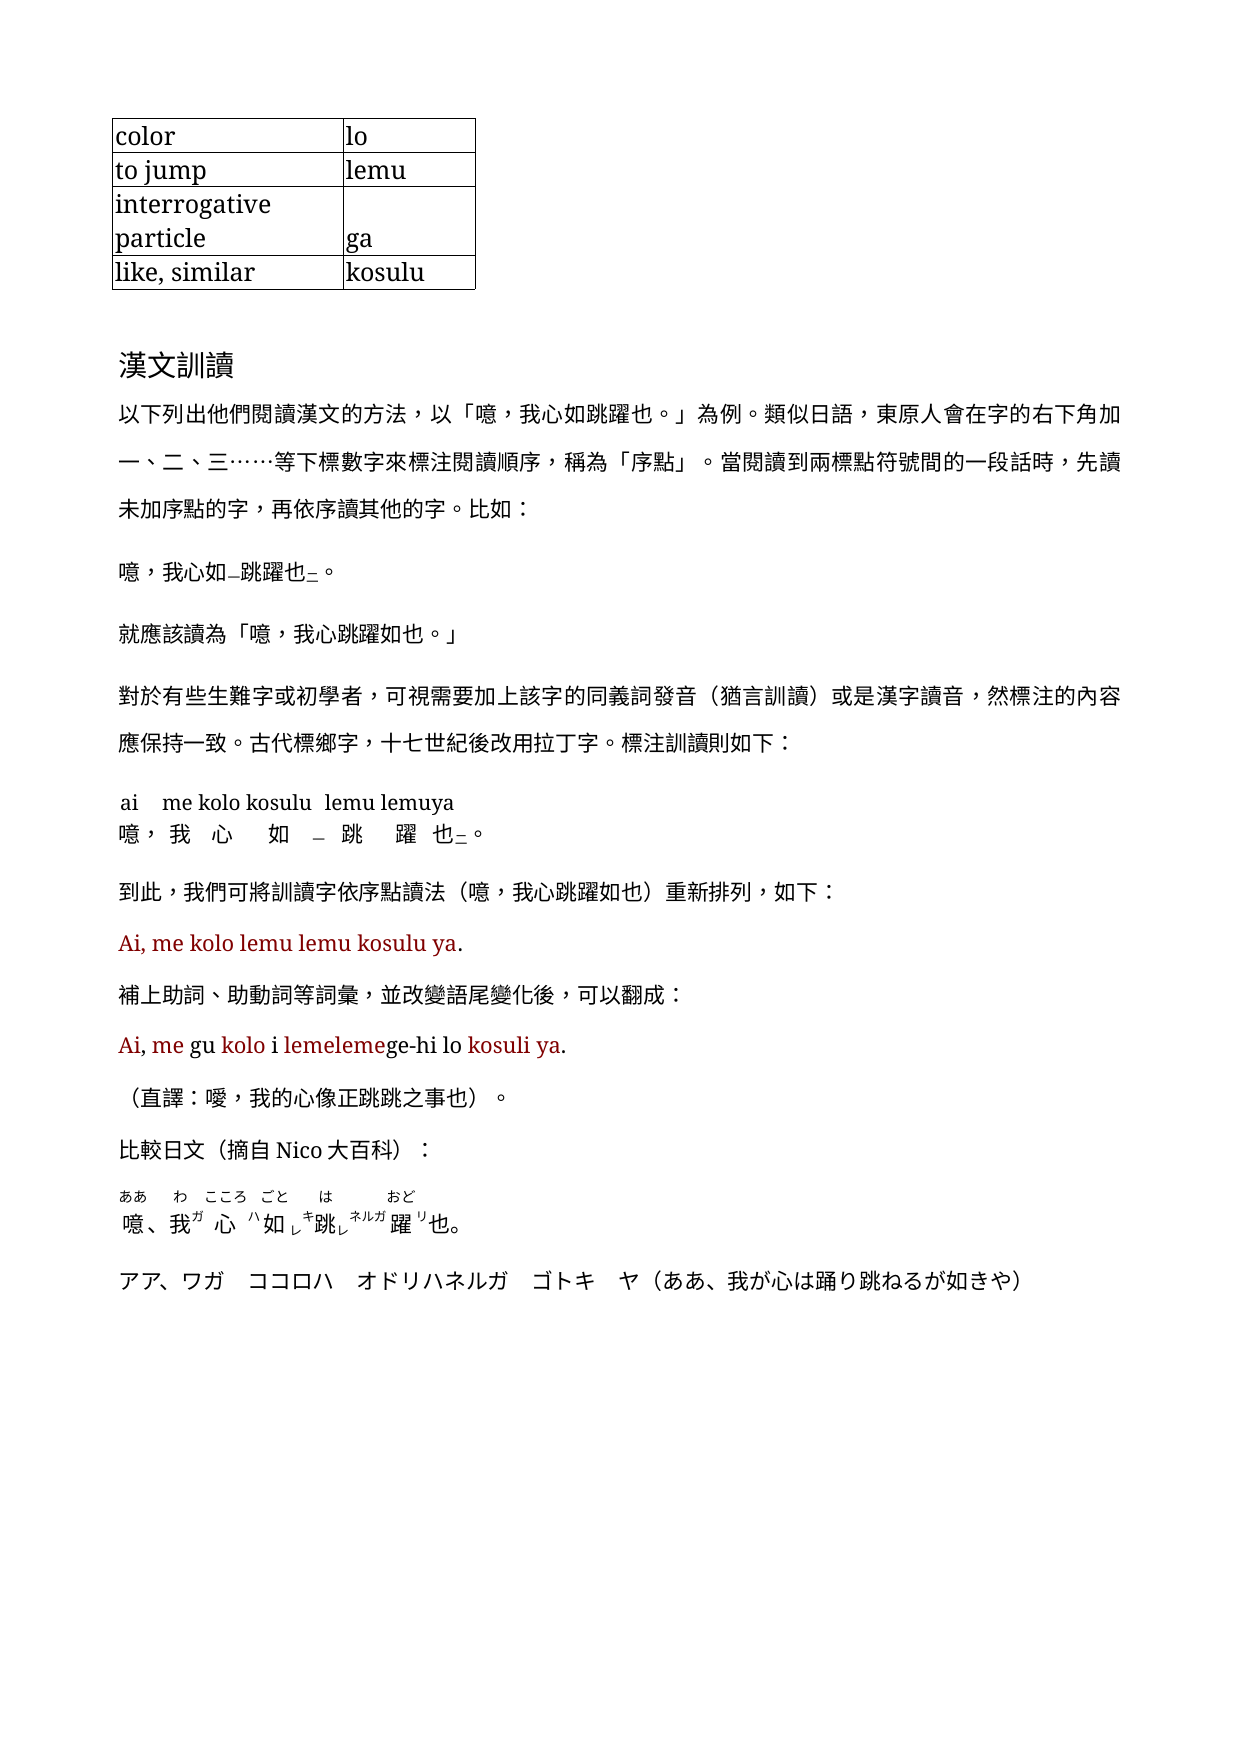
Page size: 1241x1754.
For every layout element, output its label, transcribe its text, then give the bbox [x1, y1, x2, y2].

subtitle 漢文訓讀 [118, 343, 1122, 385]
text 比較日文（摘自Nico大百科）： [118, 1133, 1122, 1165]
text 噫ai，我me 心kolo 如kosulu一跳lemu 躍lemu也ya二。 [118, 788, 1122, 848]
text 以下列出他們閱讀漢文的方法，以「噫，我心如跳躍也。」為例。類似日語，東原人會在字的右下角加一、二、三……等下標數字來標注閱讀順序，稱為「序點」。當閱讀到兩標點符號間的一段話時，先讀未加序點的字，再依序讀其他的字。比如： [118, 397, 1122, 524]
text （直譯：噯，我的心像正跳跳之事也）。 [118, 1081, 1122, 1112]
table_cell lo [344, 119, 475, 152]
text 噫ああ、我わガ心こころハ如ごとレキ跳はレネルガ躍おどリ也。 [118, 1186, 1122, 1239]
text Ai, me kolo lemu lemu kosulu ya. [118, 927, 1122, 957]
table_cell ga [344, 187, 475, 255]
table_cell color [113, 119, 343, 152]
text 對於有些生難字或初學者，可視需要加上該字的同義詞發音（猶言訓讀）或是漢字讀音，然標注的內容應保持一致。古代標鄉字，十七世紀後改用拉丁字。標注訓讀則如下： [118, 679, 1122, 758]
text 就應該讀為「噫，我心跳躍如也。」 [118, 617, 1122, 648]
table_cell interrogative particle [113, 187, 343, 255]
table_cell like, similar [113, 256, 343, 289]
text Ai, me gu kolo i lemelemege-hi lo kosuli ya. [118, 1030, 1122, 1060]
table_cell to jump [113, 153, 343, 186]
text アア、ワガ ココロハ オドリハネルガ ゴトキ ヤ（ああ、我が心は踊り跳ねるが如きや） [118, 1264, 1122, 1295]
table_cell kosulu [344, 256, 475, 289]
table_cell lemu [344, 153, 475, 186]
text 噫，我心如一跳躍也二。 [118, 554, 1122, 586]
text 補上助詞、助動詞等詞彙，並改變語尾變化後，可以翻成： [118, 978, 1122, 1009]
text 到此，我們可將訓讀字依序點讀法（噫，我心跳躍如也）重新排列，如下： [118, 875, 1122, 907]
